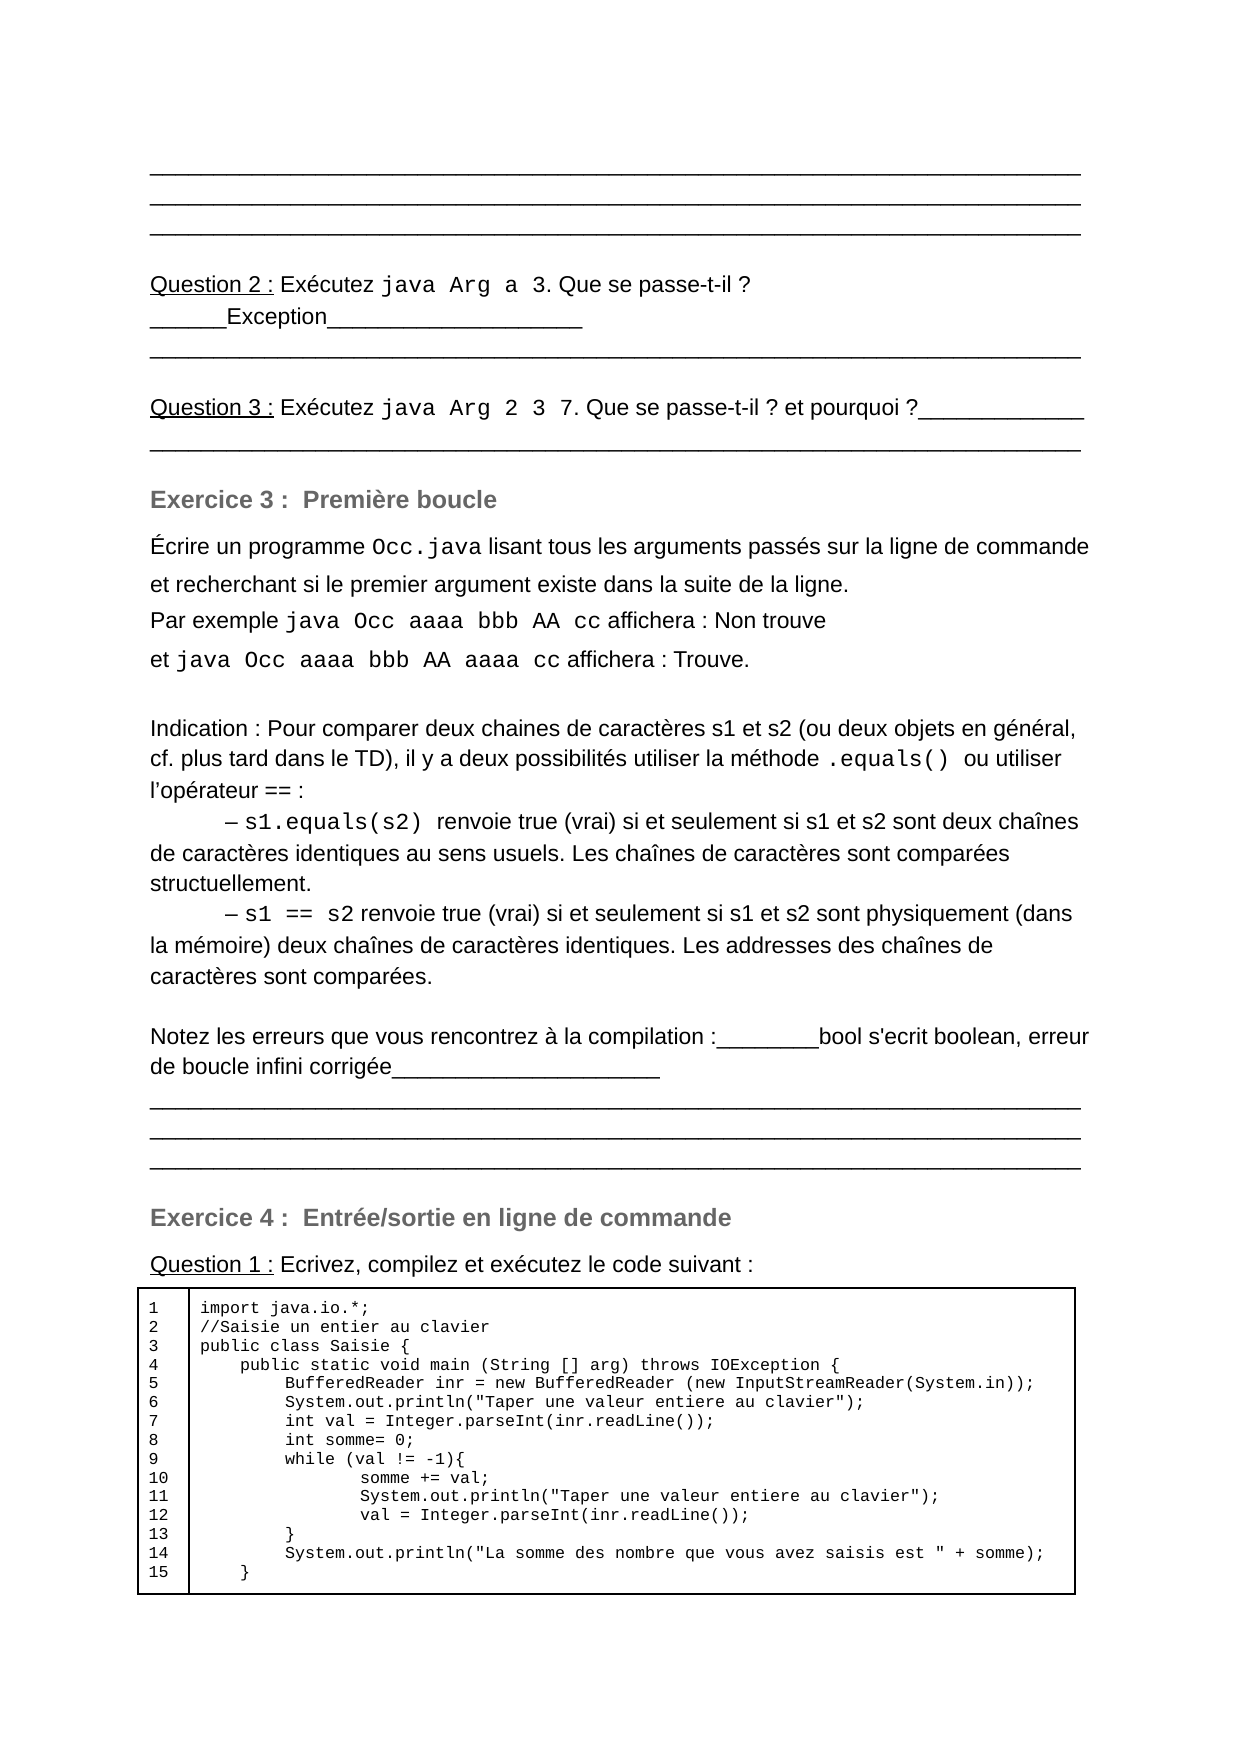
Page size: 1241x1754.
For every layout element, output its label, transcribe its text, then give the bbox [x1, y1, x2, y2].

text Par exemple java Occ aaaa bbb AA cc affichera : Non trouve [150, 607, 1090, 636]
table_header 1 2 3 4 5 6 7 8 9 10 11 12 13 14 15 [139, 1289, 188, 1593]
text Question 3 : Exécutez java Arg 2 3 7. Que se passe-t-il ? et pourquoi ?_____________ [150, 394, 1090, 422]
text Écrire un programme Occ.java lisant tous les arguments passés sur la ligne de commande et recherchant si le premier argument existe dans la suite de la ligne. [150, 533, 1090, 598]
text – s1 == s2 renvoie true (vrai) si et seulement si s1 et s2 sont physiquement (dans la mémoire) deux chaînes de caractères identiques. Les addresses des chaînes de caractères sont comparées. [150, 900, 1090, 989]
text _________________________________________________________________________ [150, 333, 1090, 359]
text ___________________________________________________________________________________________________________________________________________________________________________________________________________________________ [150, 150, 1090, 237]
text ___________________________________________________________________________________________________________________________________________________________________________________________________________________________ [150, 1083, 1090, 1170]
text _________________________________________________________________________ [150, 426, 1090, 452]
text et java Occ aaaa bbb AA aaaa cc affichera : Trouve. [150, 646, 1090, 674]
subtitle Exercice 4 : Entrée/sortie en ligne de commande [150, 1203, 1090, 1232]
text Notez les erreurs que vous rencontrez à la compilation :________bool s'ecrit boolean, erreur de boucle infini corrigée_____________________ [150, 1023, 1090, 1079]
text Indication : Pour comparer deux chaines de caractères s1 et s2 (ou deux objets en général, cf. plus tard dans le TD), il y a deux possibilités utiliser la méthode .equals() ou utiliser l’opérateur == : [150, 715, 1090, 804]
text Question 1 : Ecrivez, compilez et exécutez le code suivant : [150, 1251, 1090, 1277]
text Question 2 : Exécutez java Arg a 3. Que se passe-t-il ?______Exception____________________ [150, 271, 1090, 329]
table_header import java.io.*; //Saisie un entier au clavier public class Saisie { public static void main (String [] arg) throws IOException { BufferedReader inr = new BufferedReader (new InputStreamReader(System.in)); System.out.println("Taper une valeur entiere au clavier"); int val = Integer.parseInt(inr.readLine()); int somme= 0; while (val != -1){ somme += val; System.out.println("Taper une valeur entiere au clavier"); val = Integer.parseInt(inr.readLine()); } System.out.println("La somme des nombre que vous avez saisis est " + somme); } [190, 1289, 1074, 1593]
subtitle Exercice 3 : Première boucle [150, 486, 1090, 514]
text – s1.equals(s2) renvoie true (vrai) si et seulement si s1 et s2 sont deux chaînes de caractères identiques au sens usuels. Les chaînes de caractères sont comparées structuellement. [150, 808, 1090, 896]
